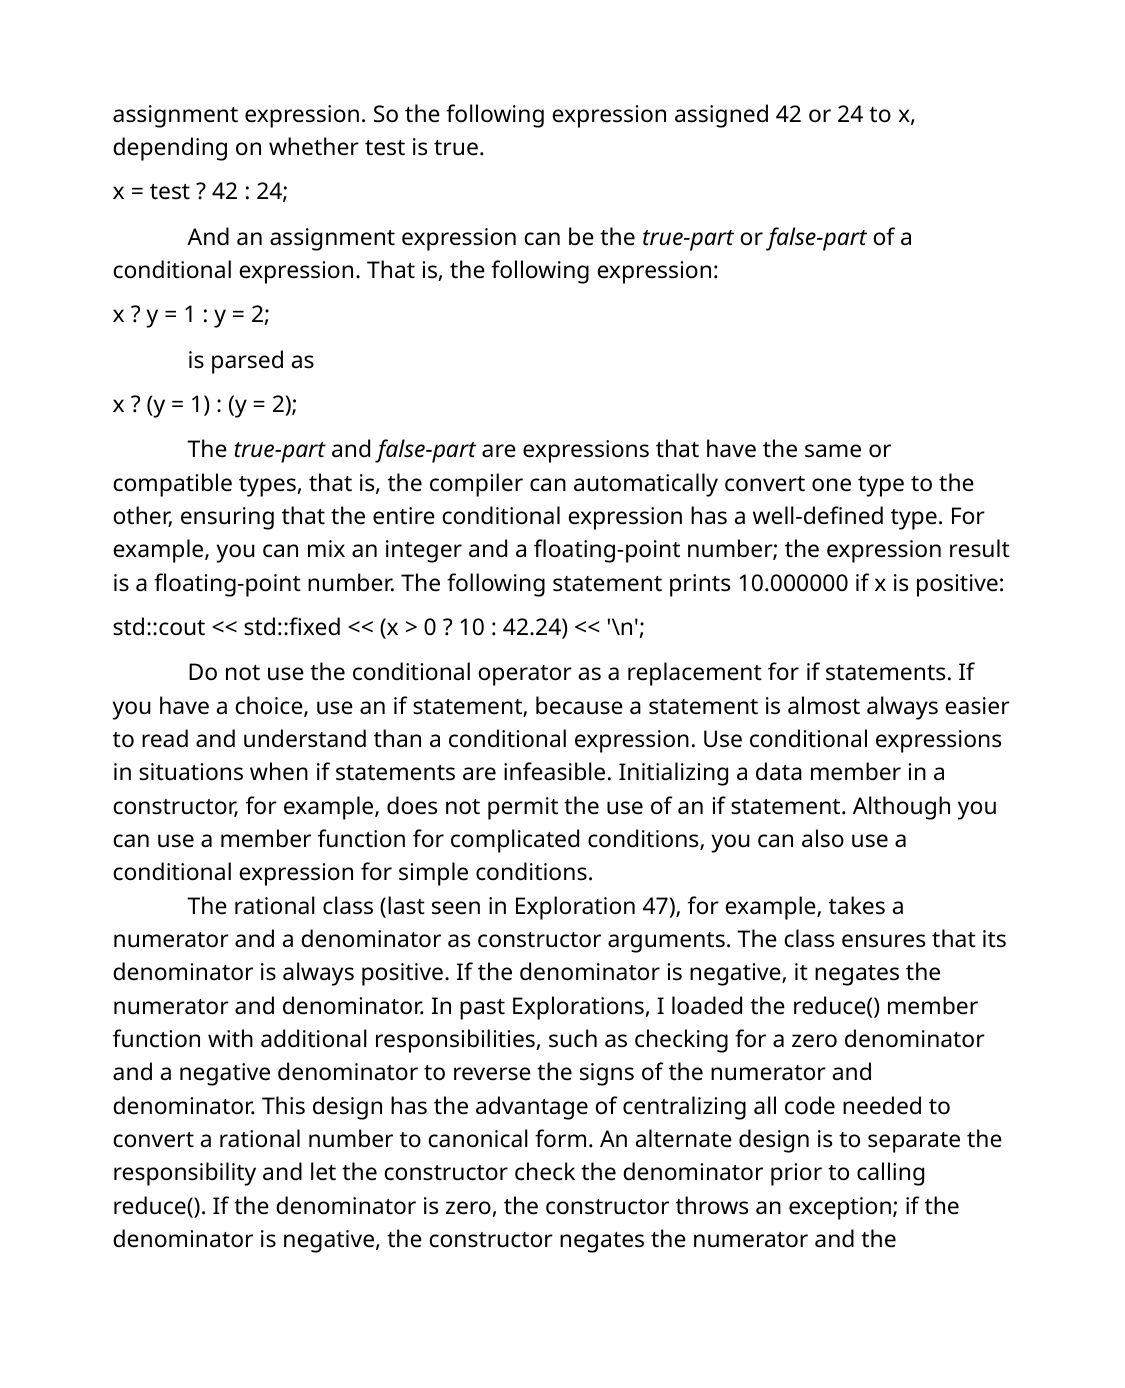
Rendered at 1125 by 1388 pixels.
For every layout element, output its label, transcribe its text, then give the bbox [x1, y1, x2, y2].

text x ? (y = 1) : (y = 2); [112, 388, 1012, 419]
text Do not use the conditional operator as a replacement for if statements. If you have a choice, use an if statement, because a statement is almost always easier to read and understand than a conditional expression. Use conditional expressions in situations when if statements are infeasible. Initializing a data member in a constructor, for example, does not permit the use of an if statement. Although you can use a member function for complicated conditions, you can also use a conditional expression for simple conditions. [112, 654, 1012, 888]
text assignment expression. So the following expression assigned 42 or 24 to x, depending on whether test is true. [112, 96, 1012, 163]
text The true-part and false-part are expressions that have the same or compatible types, that is, the compiler can automatically convert one type to the other, ensuring that the entire conditional expression has a well-defined type. For example, you can mix an integer and a floating-point number; the expression result is a floating-point number. The following statement prints 10.000000 if x is positive: [112, 431, 1012, 598]
text is parsed as [112, 342, 1012, 375]
text The rational class (last seen in Exploration 47), for example, takes a numerator and a denominator as constructor arguments. The class ensures that its denominator is always positive. If the denominator is negative, it negates the numerator and denominator. In past Explorations, I loaded the reduce() member function with additional responsibilities, such as checking for a zero denominator and a negative denominator to reverse the signs of the numerator and denominator. This design has the advantage of centralizing all code needed to convert a rational number to canonical form. An alternate design is to separate the responsibility and let the constructor check the denominator prior to calling reduce(). If the denominator is zero, the constructor throws an exception; if the denominator is negative, the constructor negates the numerator and the [112, 888, 1012, 1254]
text x ? y = 1 : y = 2; [112, 298, 1012, 329]
text std::cout << std::fixed << (x > 0 ? 10 : 42.24) << '\n'; [112, 611, 1012, 642]
text x = test ? 42 : 24; [112, 175, 1012, 206]
text And an assignment expression can be the true-part or false-part of a conditional expression. That is, the following expression: [112, 219, 1012, 286]
